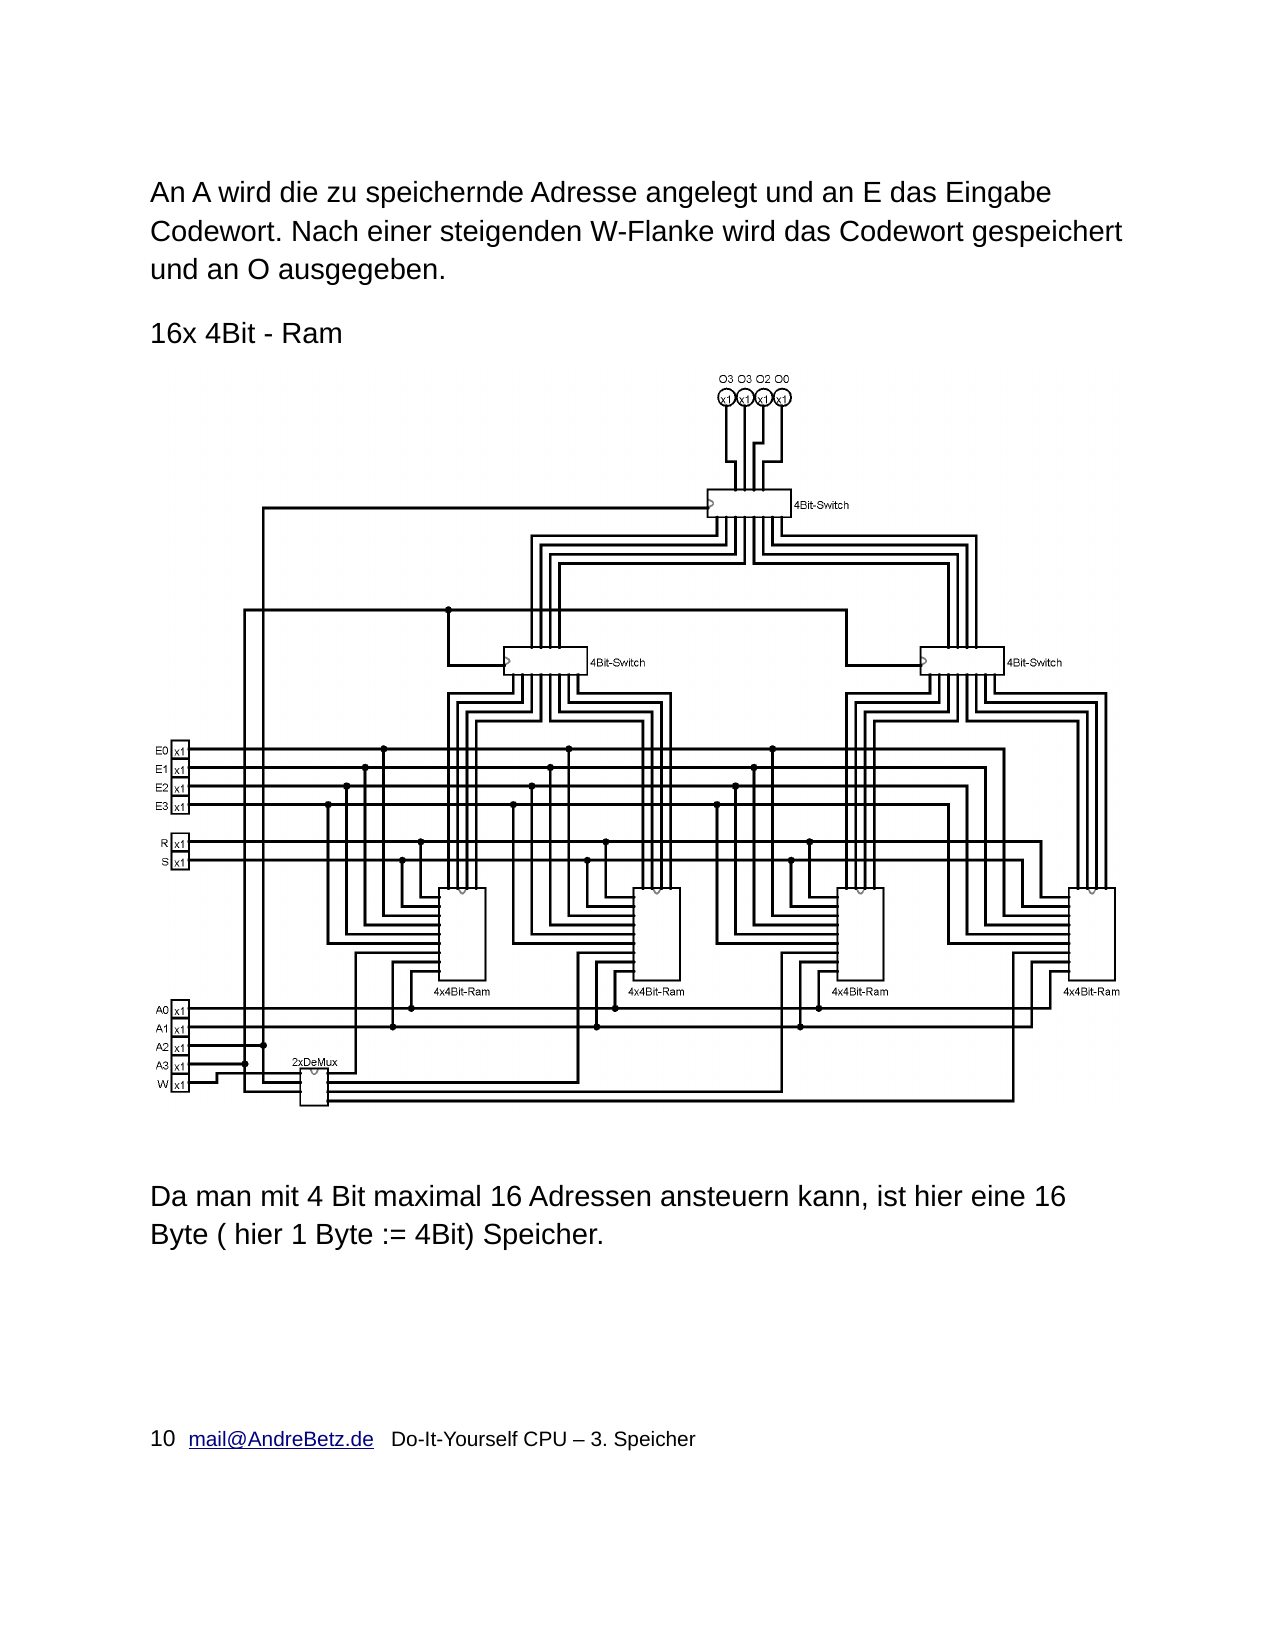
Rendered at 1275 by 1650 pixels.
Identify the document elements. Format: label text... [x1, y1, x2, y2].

picture [150, 366, 1125, 1111]
subtitle An A wird die zu speichernde Adresse angelegt und an E das Eingabe Codewort. Nach einer steigenden W-Flanke wird das Codewort gespeichert und an O ausgegeben. [150, 175, 1125, 286]
subtitle 16x 4Bit - Ram [150, 316, 1125, 349]
subtitle Da man mit 4 Bit maximal 16 Adressen ansteuern kann, ist hier eine 16 Byte ( hier 1 Byte := 4Bit) Speicher. [150, 1179, 1125, 1251]
